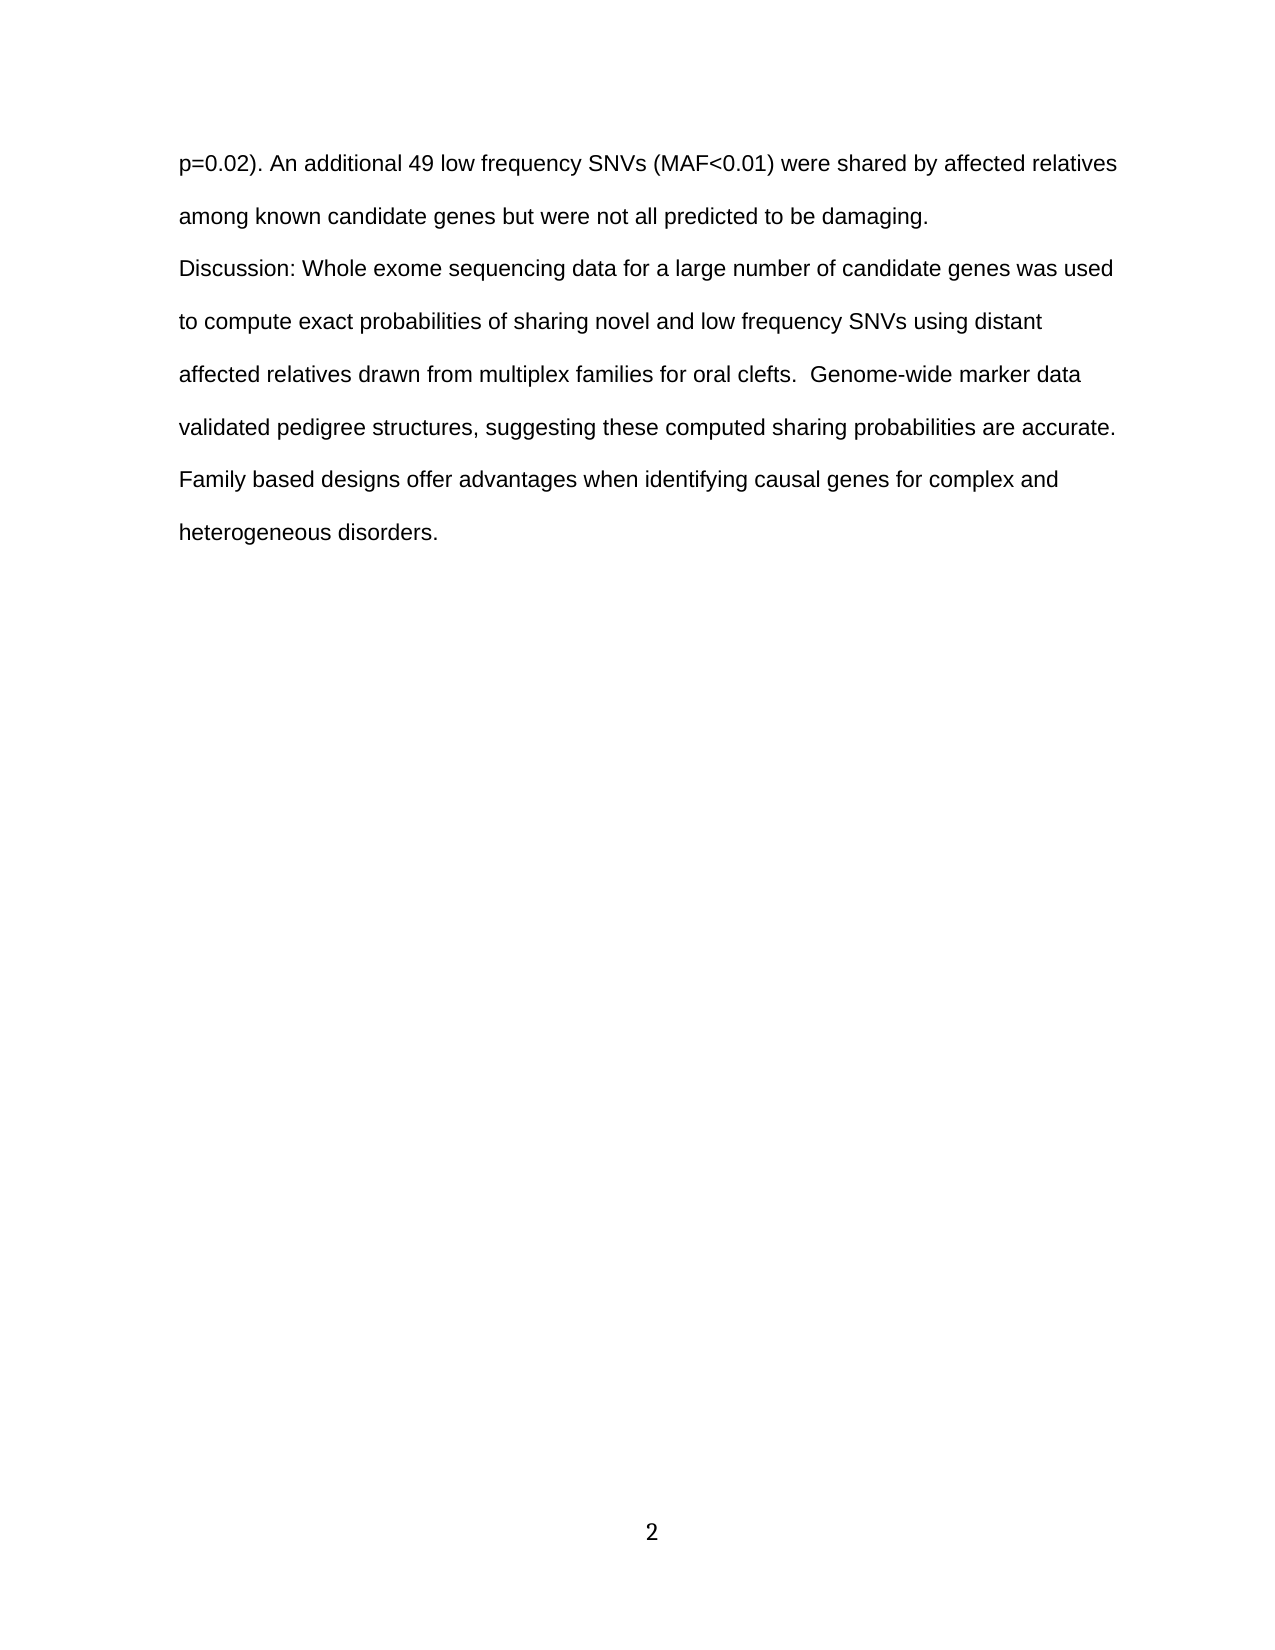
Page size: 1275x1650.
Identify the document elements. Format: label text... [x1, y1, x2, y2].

text p=0.02). An additional 49 low frequency SNVs (MAF<0.01) were shared by affected relatives among known candidate genes but were not all predicted to be damaging. [178, 150, 1125, 229]
text Discussion: Whole exome sequencing data for a large number of candidate genes was used to compute exact probabilities of sharing novel and low frequency SNVs using distant affected relatives drawn from multiplex families for oral clefts. Genome-wide marker data validated pedigree structures, suggesting these computed sharing probabilities are accurate. Family based designs offer advantages when identifying causal genes for complex and heterogeneous disorders. [178, 255, 1125, 545]
